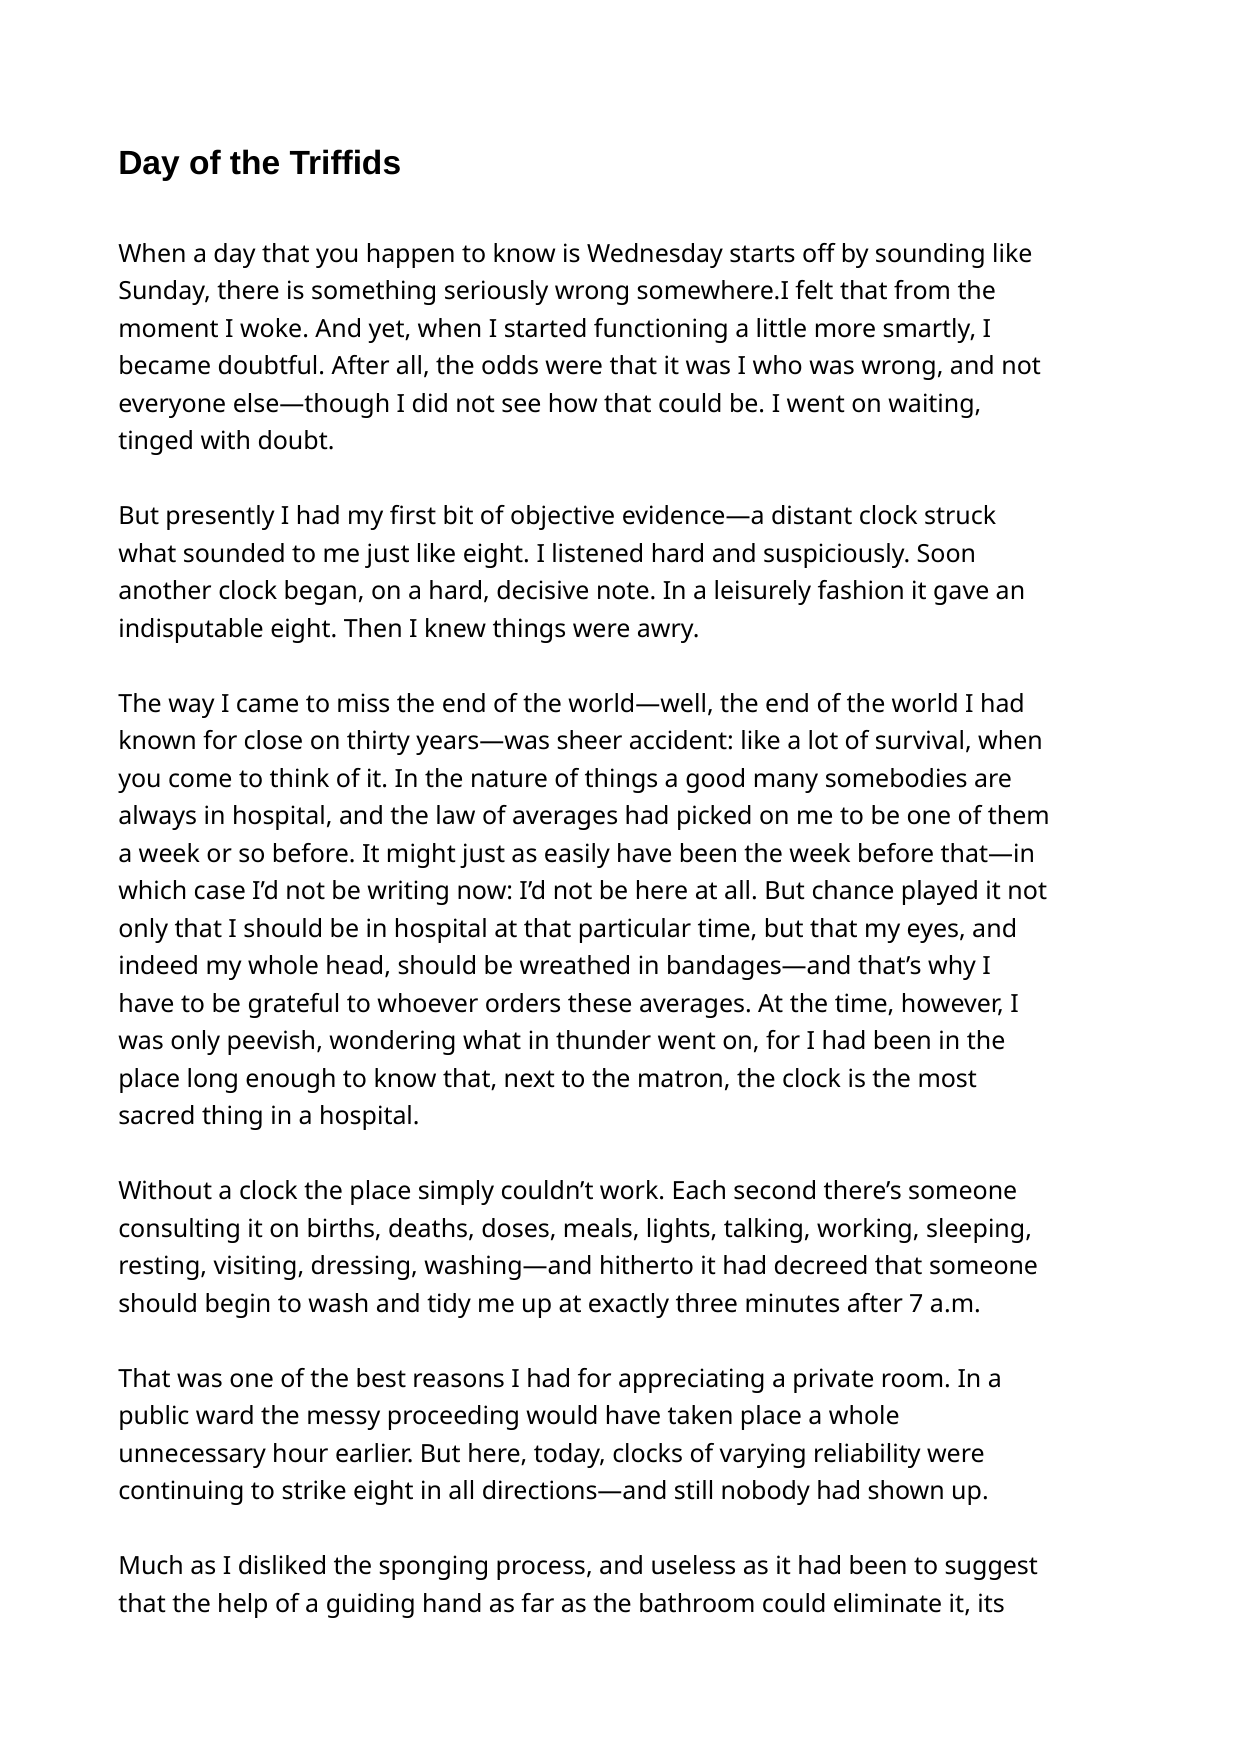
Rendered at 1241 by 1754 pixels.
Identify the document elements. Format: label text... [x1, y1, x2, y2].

text When a day that you happen to know is Wednesday starts off by sounding like Sunday, there is something seriously wrong somewhere. I felt that from the moment I woke. And yet, when I started functioning a little more smartly, I became doubtful. After all, the odds were that it was I who was wrong, and not everyone else—though I did not see how that could be. I went on waiting, tinged with doubt. [118, 232, 1051, 457]
text The way I came to miss the end of the world—well, the end of the world I had known for close on thirty years—was sheer accident: like a lot of survival, when you come to think of it. In the nature of things a good many somebodies are always in hospital, and the law of averages had picked on me to be one of them a week or so before. It might just as easily have been the week before that—in which case I’d not be writing now: I’d not be here at all. But chance played it not only that I should be in hospital at that particular time, but that my eyes, and indeed my whole head, should be wreathed in bandages—and that’s why I have to be grateful to whoever orders these averages. At the time, however, I was only peevish, wondering what in thunder went on, for I had been in the place long enough to know that, next to the matron, the clock is the most sacred thing in a hospital. [118, 682, 1051, 1132]
text Without a clock the place simply couldn’t work. Each second there’s someone consulting it on births, deaths, doses, meals, lights, talking, working, sleeping, resting, visiting, dressing, washing—and hitherto it had decreed that someone should begin to wash and tidy me up at exactly three minutes after 7 a.m. [118, 1169, 1051, 1319]
text But presently I had my first bit of objective evidence—a distant clock struck what sounded to me just like eight. I listened hard and suspiciously. Soon another clock began, on a hard, decisive note. In a leisurely fashion it gave an indisputable eight. Then I knew things were awry. [118, 494, 1051, 644]
text That was one of the best reasons I had for appreciating a private room. In a public ward the messy proceeding would have taken place a whole unnecessary hour earlier. But here, today, clocks of varying reliability were continuing to strike eight in all directions—and still nobody had shown up. [118, 1357, 1051, 1507]
subtitle Day of the Triffids [118, 143, 1122, 182]
text Much as I disliked the sponging process, and useless as it had been to suggest that the help of a guiding hand as far as the bathroom could eliminate it, its failure to occur was highly disconcerting. Besides, it was normally a close forerunner of breakfast, and I was feeling hungry. [118, 1544, 1051, 1619]
